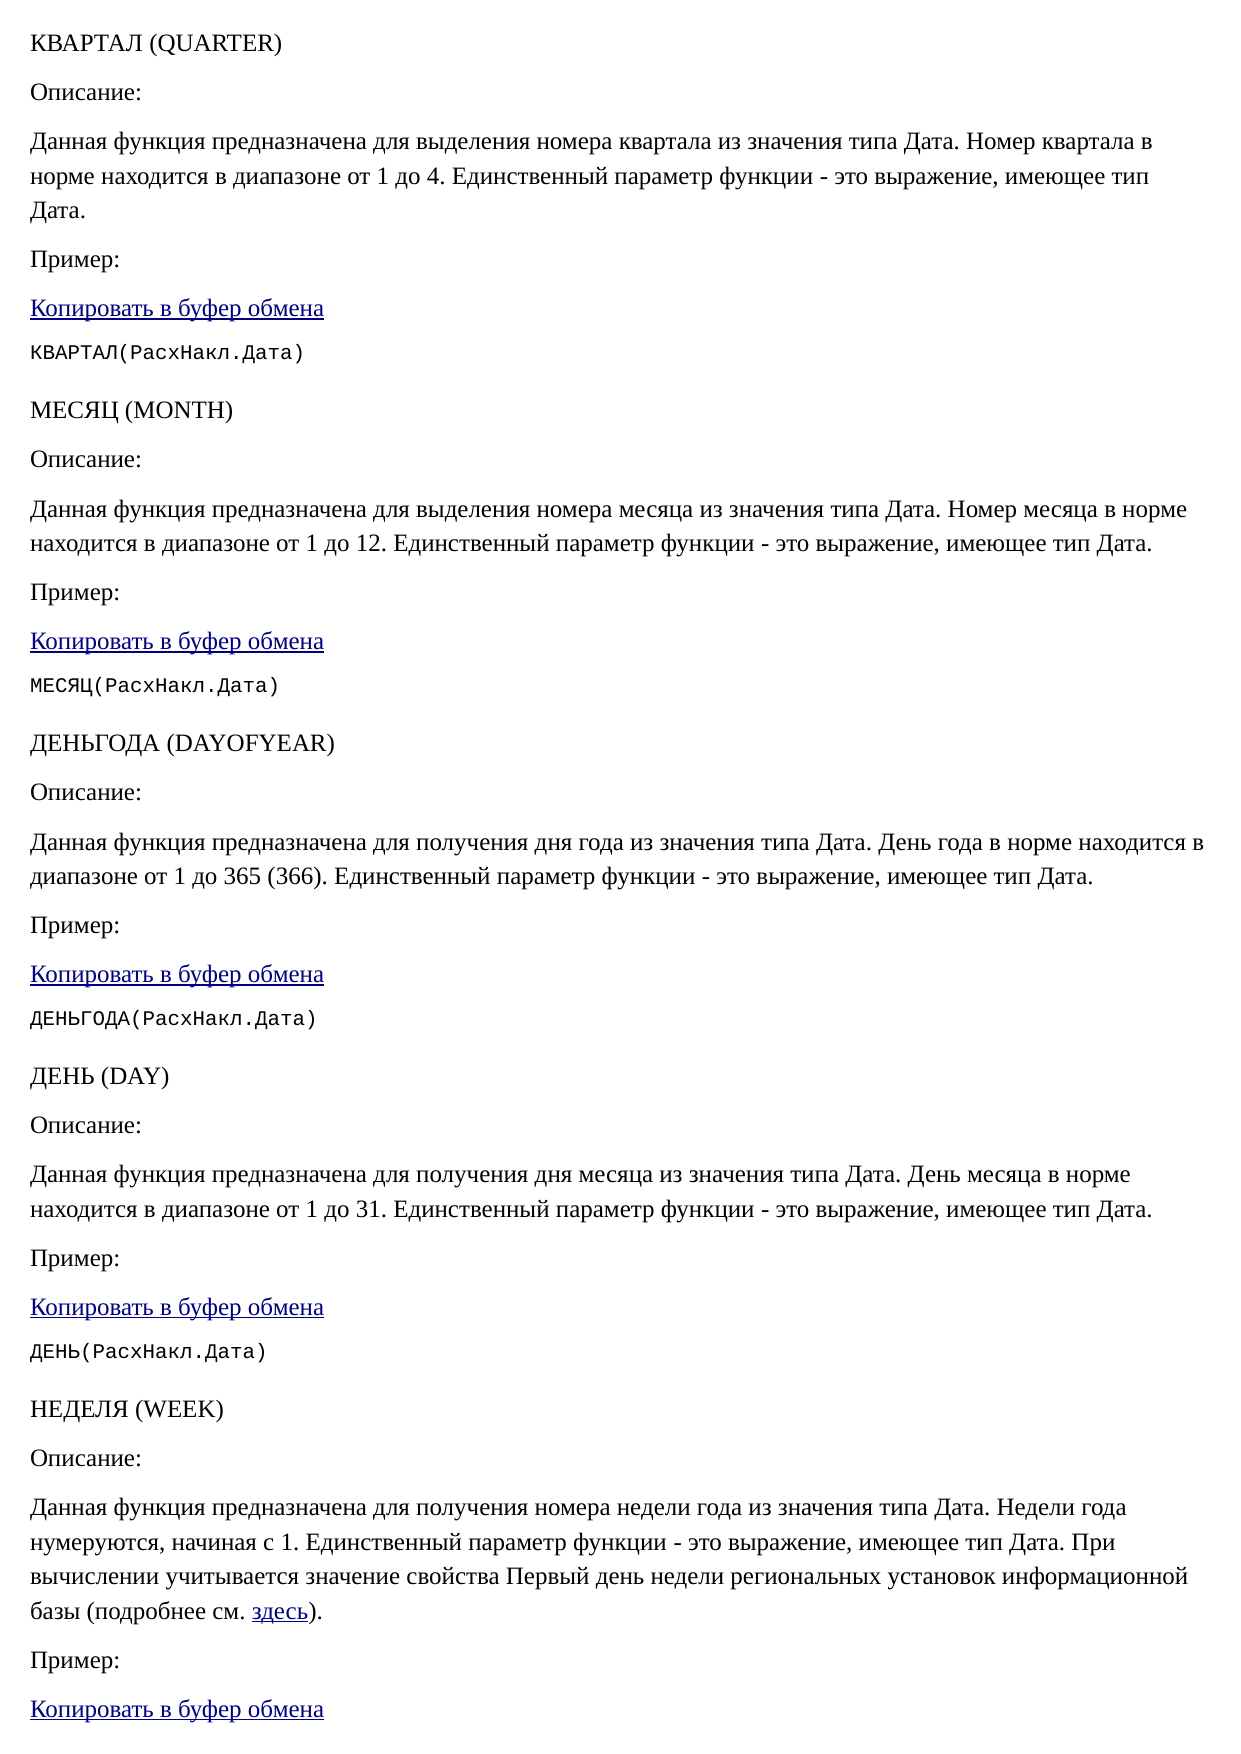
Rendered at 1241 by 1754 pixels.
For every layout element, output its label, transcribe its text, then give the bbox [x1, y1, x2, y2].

text МЕСЯЦ(РасхНакл.Дата) [30, 675, 1211, 699]
text Копировать в буфер обмена [30, 626, 1211, 655]
text Пример: [30, 244, 1211, 273]
text Копировать в буфер обмена [30, 1292, 1211, 1321]
text Пример: [30, 1243, 1211, 1272]
text ДЕНЬ (DAY) [30, 1061, 1211, 1090]
text КВАРТАЛ(РасхНакл.Дата) [30, 342, 1211, 366]
text Описание: [30, 1110, 1211, 1139]
text Описание: [30, 777, 1211, 806]
text ДЕНЬ(РасхНакл.Дата) [30, 1341, 1211, 1365]
text ДЕНЬГОДА(РасхНакл.Дата) [30, 1008, 1211, 1032]
text Описание: [30, 1443, 1211, 1472]
text Пример: [30, 910, 1211, 939]
text Описание: [30, 444, 1211, 473]
text Копировать в буфер обмена [30, 1694, 1211, 1723]
text Пример: [30, 577, 1211, 606]
text Данная функция предназначена для получения номера недели года из значения типа Дата. Недели года нумеруются, начиная с 1. Единственный параметр функции ‑ это выражение, имеющее тип Дата. При вычислении учитывается значение свойства Первый день недели региональных установок информационной базы (подробнее см. здесь). [30, 1492, 1211, 1624]
text НЕДЕЛЯ (WEEK) [30, 1394, 1211, 1423]
text Данная функция предназначена для получения дня года из значения типа Дата. День года в норме находится в диапазоне от 1 до 365 (366). Единственный параметр функции ‑ это выражение, имеющее тип Дата. [30, 827, 1211, 890]
text Описание: [30, 77, 1211, 106]
text Копировать в буфер обмена [30, 959, 1211, 988]
text Данная функция предназначена для выделения номера месяца из значения типа Дата. Номер месяца в норме находится в диапазоне от 1 до 12. Единственный параметр функции ‑ это выражение, имеющее тип Дата. [30, 494, 1211, 557]
text Данная функция предназначена для выделения номера квартала из значения типа Дата. Номер квартала в норме находится в диапазоне от 1 до 4. Единственный параметр функции ‑ это выражение, имеющее тип Дата. [30, 126, 1211, 224]
text КВАРТАЛ (QUARTER) [30, 28, 1211, 57]
text Пример: [30, 1645, 1211, 1674]
text МЕСЯЦ (MONTH) [30, 396, 1211, 424]
text Данная функция предназначена для получения дня месяца из значения типа Дата. День месяца в норме находится в диапазоне от 1 до 31. Единственный параметр функции ‑ это выражение, имеющее тип Дата. [30, 1159, 1211, 1223]
text Копировать в буфер обмена [30, 293, 1211, 322]
text ДЕНЬГОДА (DAYOFYEAR) [30, 728, 1211, 757]
